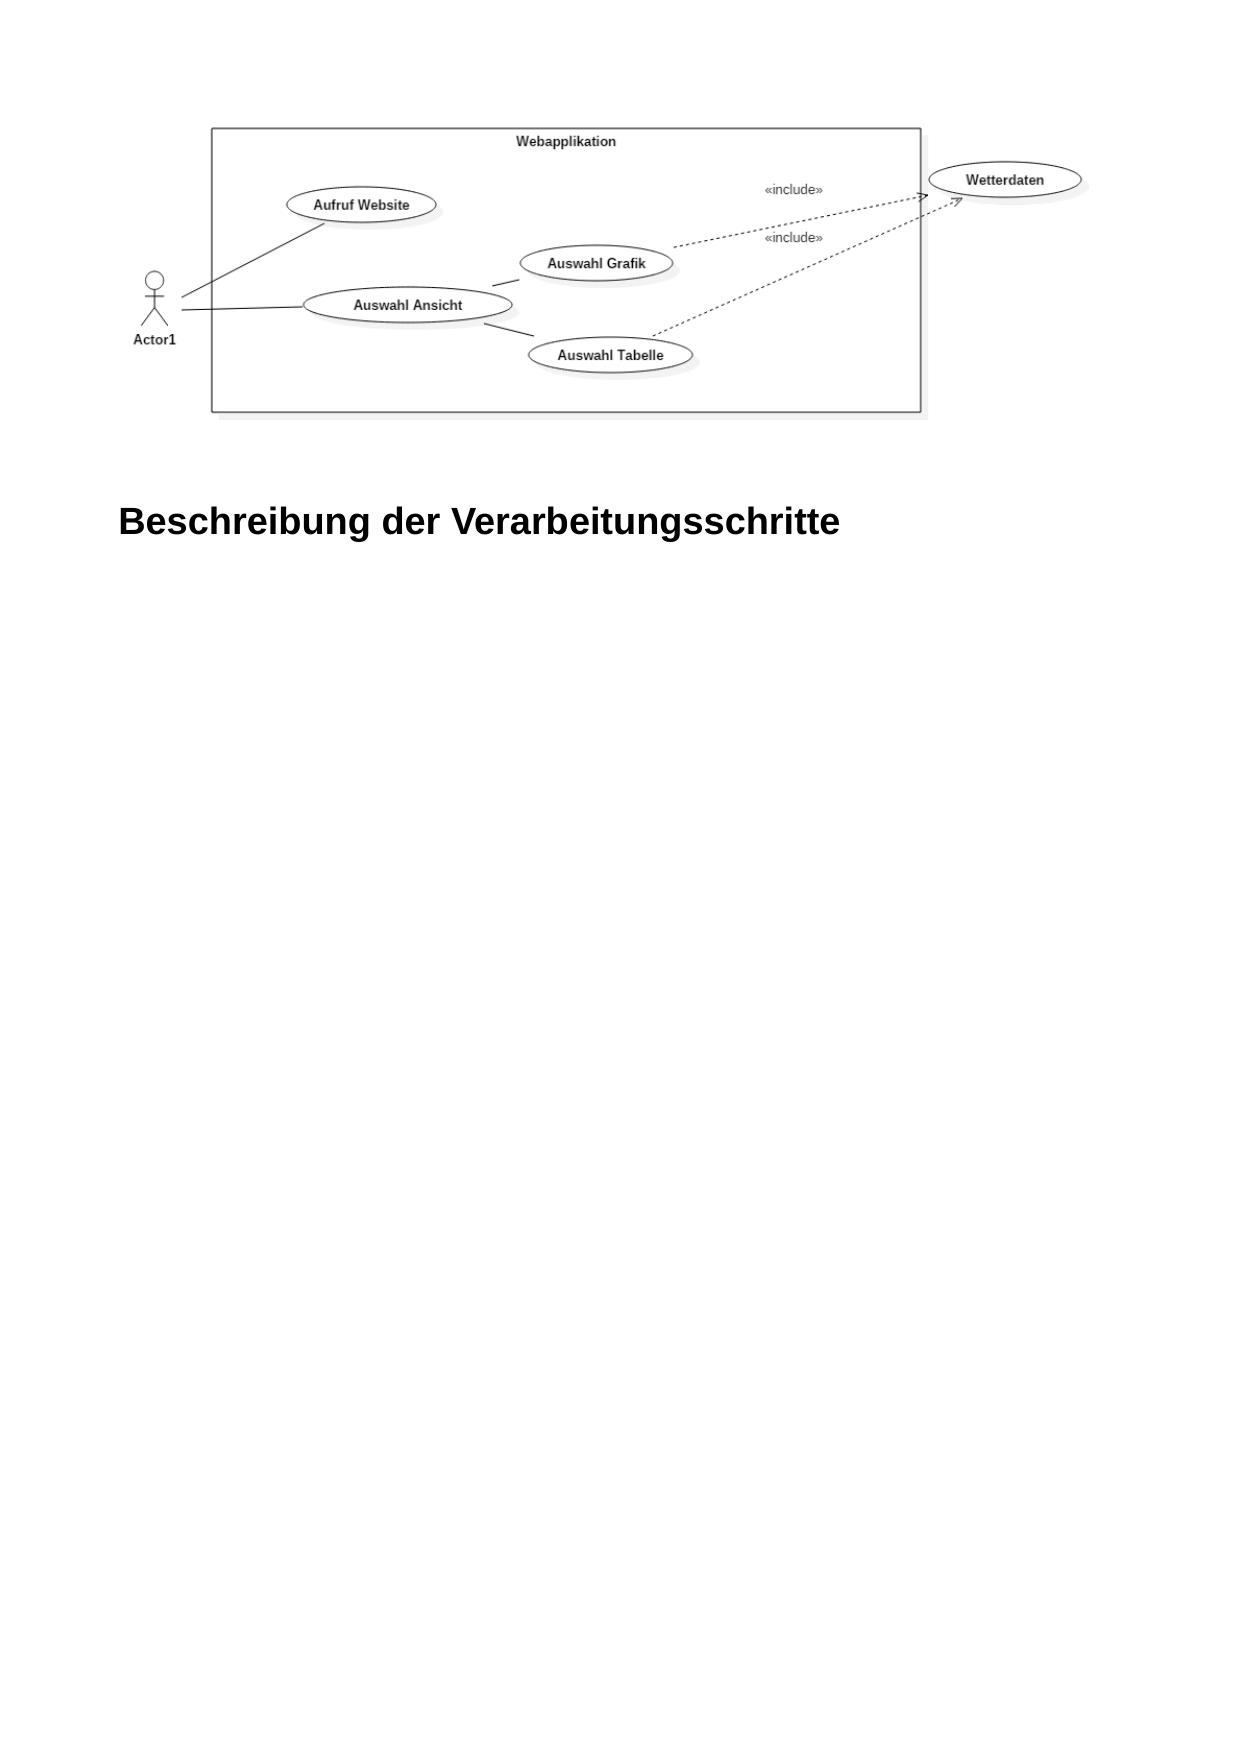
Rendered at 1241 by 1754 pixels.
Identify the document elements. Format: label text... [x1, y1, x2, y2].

picture [118, 118, 1123, 454]
subtitle Beschreibung der Verarbeitungsschritte [118, 499, 1122, 542]
